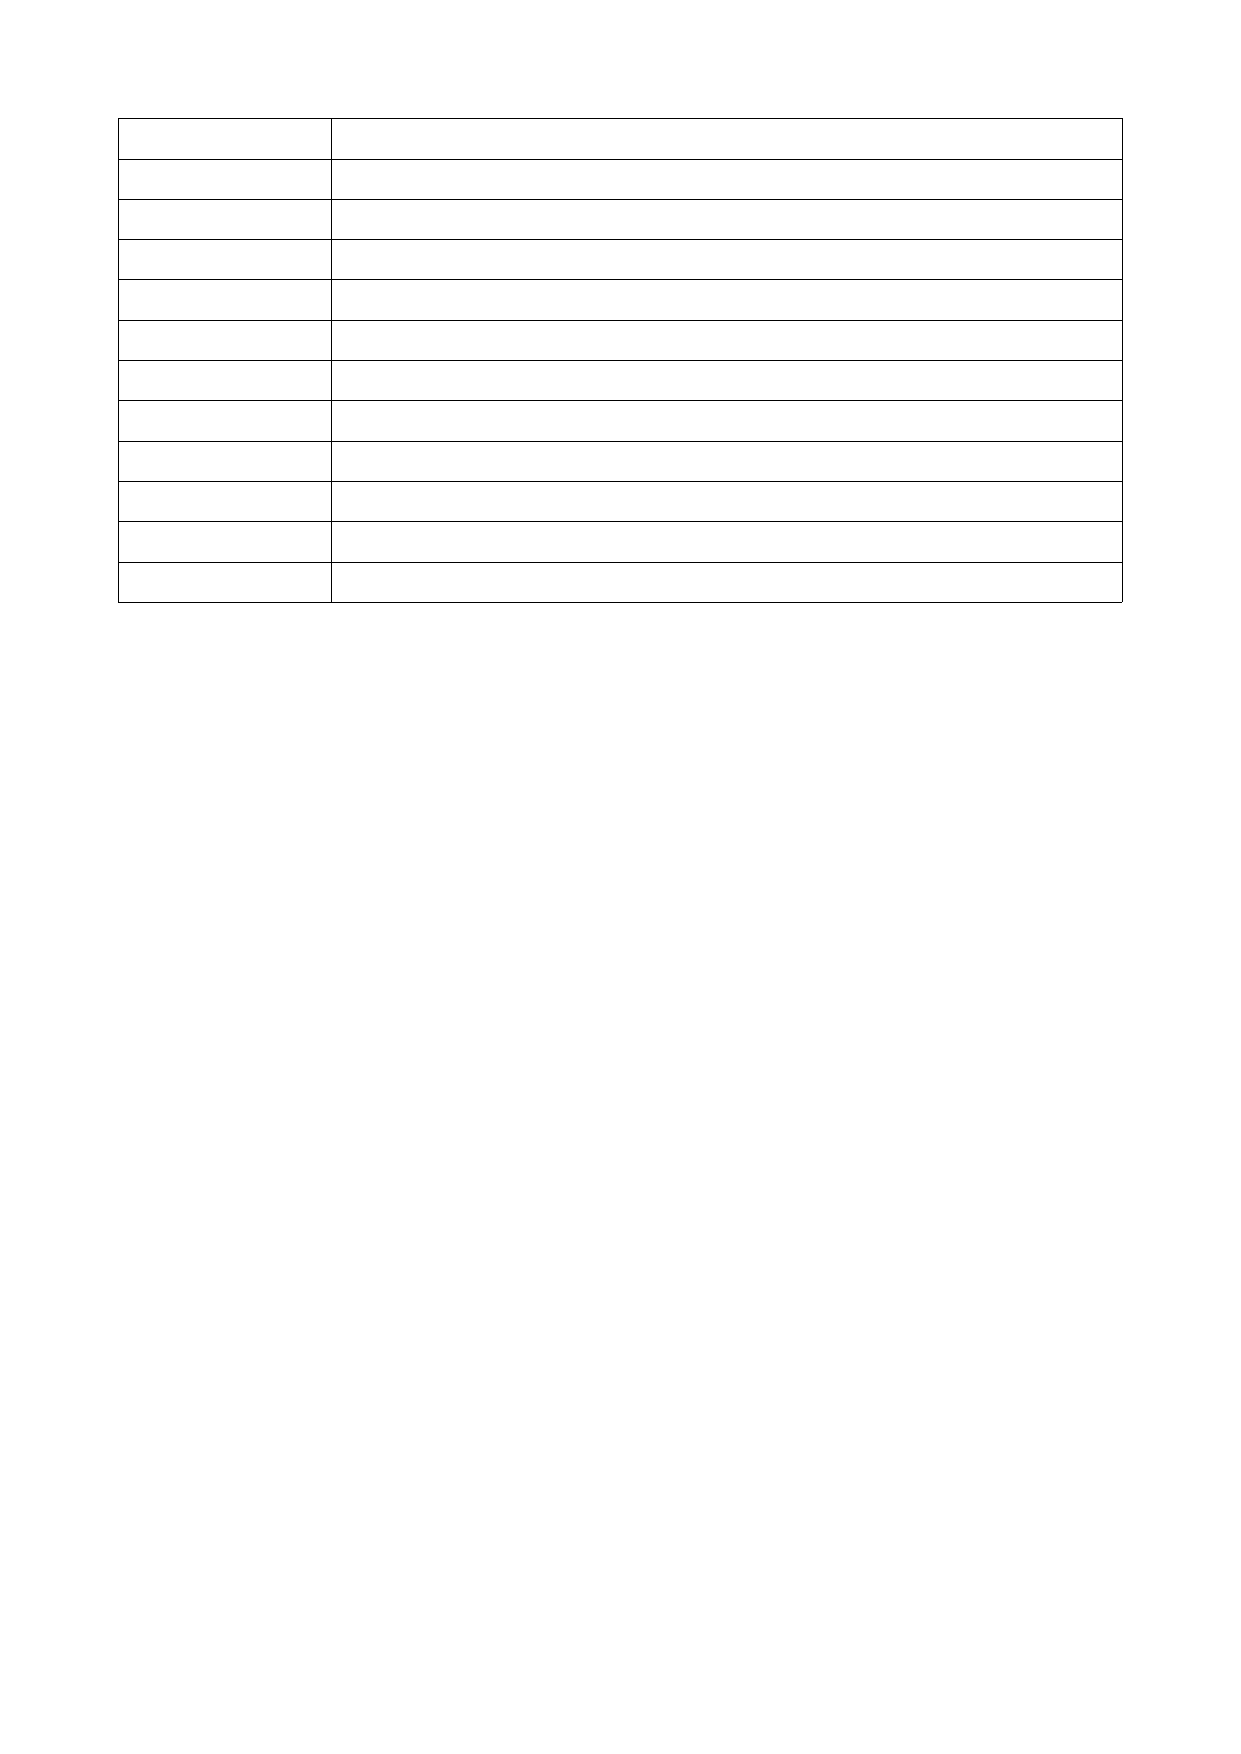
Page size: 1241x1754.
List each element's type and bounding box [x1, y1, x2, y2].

table_cell [119, 119, 331, 158]
table_cell [119, 442, 331, 481]
table_cell [119, 563, 331, 602]
table_cell [332, 522, 1122, 562]
table_cell [119, 280, 331, 320]
table_cell [119, 200, 331, 239]
table_cell [332, 563, 1122, 602]
table_cell [119, 361, 331, 400]
table_cell [332, 119, 1122, 158]
table_cell [332, 160, 1122, 199]
table_cell [119, 321, 331, 360]
table_cell [119, 522, 331, 562]
table_cell [332, 321, 1122, 360]
table_cell [332, 442, 1122, 481]
table_cell [332, 280, 1122, 320]
table_cell [119, 401, 331, 441]
table_cell [332, 482, 1122, 521]
table_cell [332, 401, 1122, 441]
table_cell [332, 200, 1122, 239]
table_cell [119, 482, 331, 521]
table_cell [332, 240, 1122, 279]
table_cell [119, 240, 331, 279]
table_cell [119, 160, 331, 199]
table_cell [332, 361, 1122, 400]
